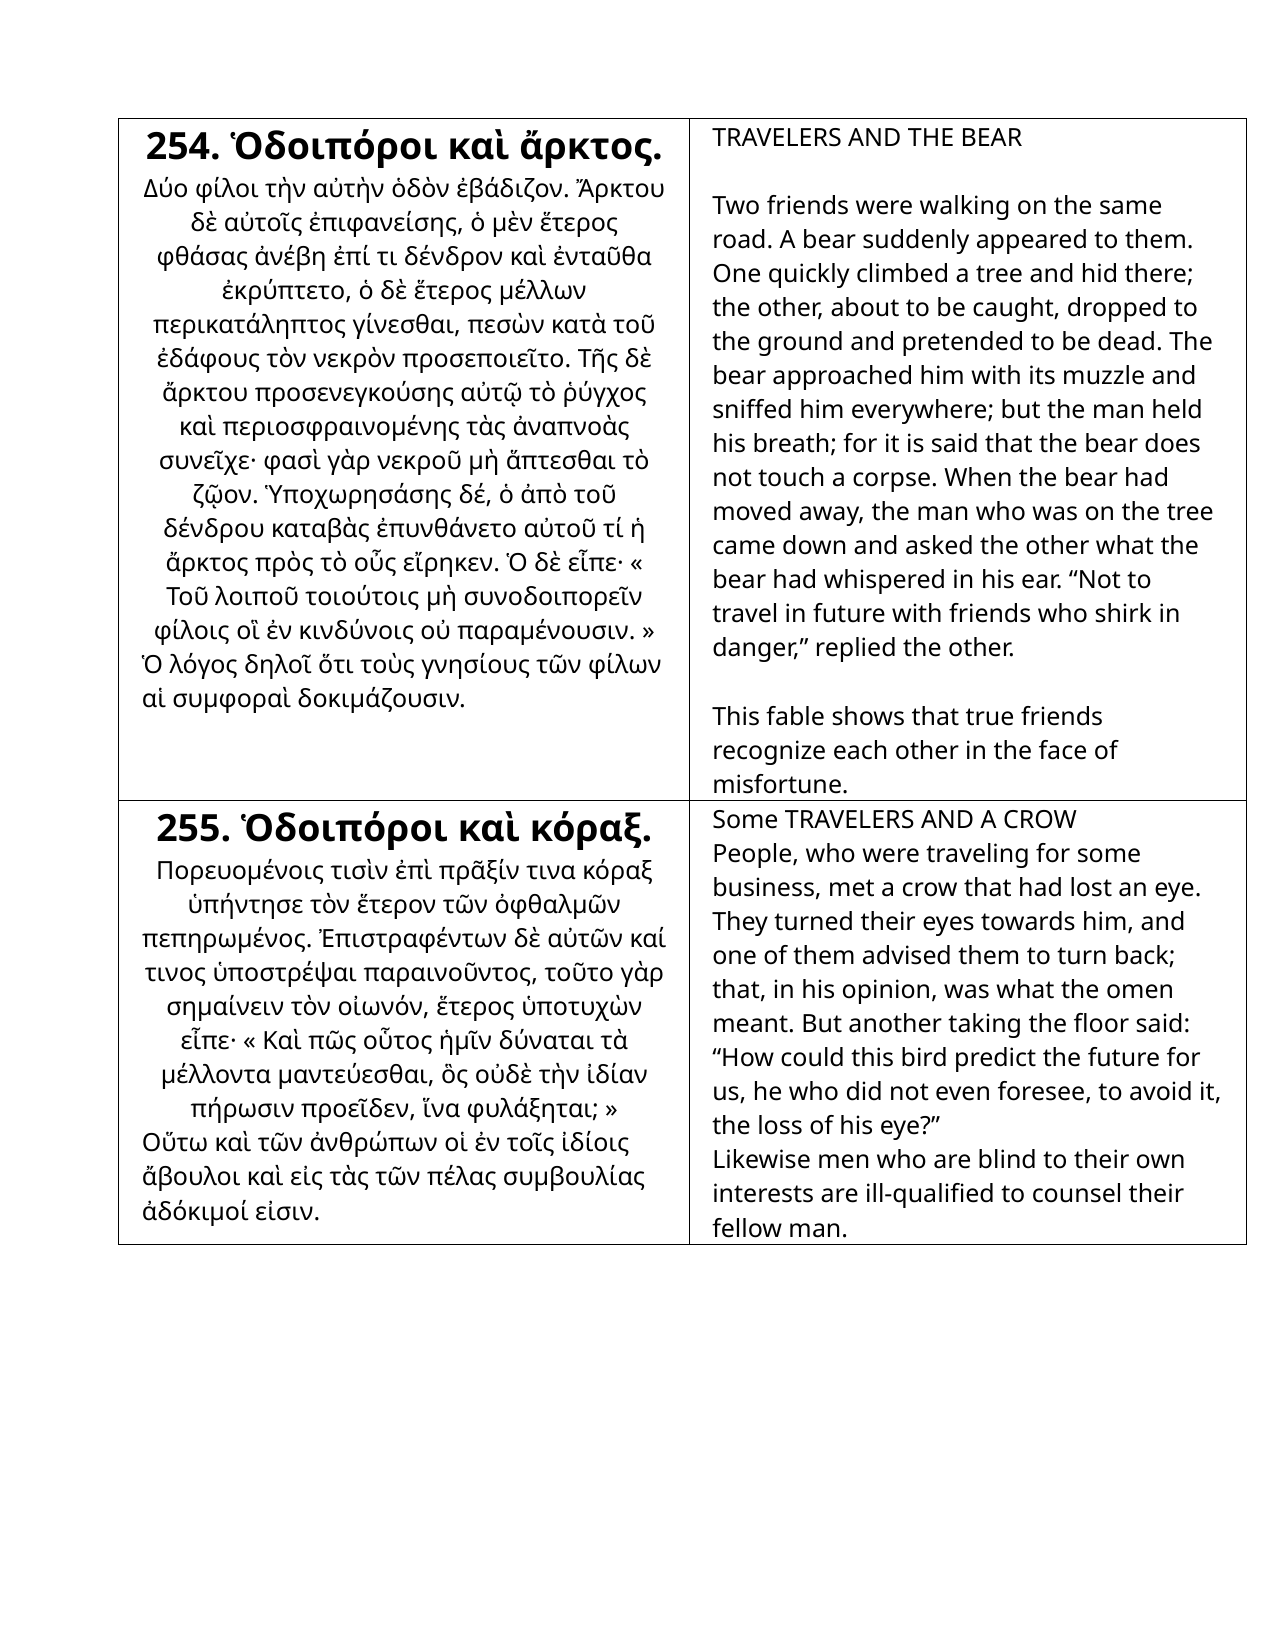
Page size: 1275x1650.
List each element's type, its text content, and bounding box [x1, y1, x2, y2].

table_cell 254. Ὁδοιπόροι καὶ ἄρκτος. Δύο φίλοι τὴν αὐτὴν ὁδὸν ἐβάδιζον. Ἄρκτου δὲ αὐτοῖς ἐπιφανείσης, ὁ μὲν ἕτερος φθάσας ἀνέβη ἐπί τι δένδρον καὶ ἐνταῦθα ἐκρύπτετο, ὁ δὲ ἕτερος μέλλων περικατάληπτος γίνεσθαι, πεσὼν κατὰ τοῦ ἐδάφους τὸν νεκρὸν προσεποιεῖτο. Τῆς δὲ ἄρκτου προσενεγκούσης αὐτῷ τὸ ῥύγχος καὶ περιοσφραινομένης τὰς ἀναπνοὰς συνεῖχε· φασὶ γὰρ νεκροῦ μὴ ἅπτεσθαι τὸ ζῷον. Ὑποχωρησάσης δέ, ὁ ἀπὸ τοῦ δένδρου καταβὰς ἐπυνθάνετο αὐτοῦ τί ἡ ἄρκτος πρὸς τὸ οὖς εἴρηκεν. Ὁ δὲ εἶπε· « Τοῦ λοιποῦ τοιούτοις μὴ συνοδοιπορεῖν φίλοις οἳ ἐν κινδύνοις οὐ παραμένουσιν. » Ὁ λόγος δηλοῖ ὅτι τοὺς γνησίους τῶν φίλων αἱ συμφοραὶ δοκιμάζουσιν. [119, 119, 689, 800]
table_cell TRAVELERS AND THE BEAR Two friends were walking on the same road. A bear suddenly appeared to them. One quickly climbed a tree and hid there; the other, about to be caught, dropped to the ground and pretended to be dead. The bear approached him with its muzzle and sniffed him everywhere; but the man held his breath; for it is said that the bear does not touch a corpse. When the bear had moved away, the man who was on the tree came down and asked the other what the bear had whispered in his ear. “Not to travel in future with friends who shirk in danger,” replied the other. This fable shows that true friends recognize each other in the face of misfortune. [690, 119, 1246, 800]
table_cell 255. Ὁδοιπόροι καὶ κόραξ. Πορευομένοις τισὶν ἐπὶ πρᾶξίν τινα κόραξ ὑπήντησε τὸν ἕτερον τῶν ὀφθαλμῶν πεπηρωμένος. Ἐπιστραφέντων δὲ αὐτῶν καί τινος ὑποστρέψαι παραινοῦντος, τοῦτο γὰρ σημαίνειν τὸν οἰωνόν, ἕτερος ὑποτυχὼν εἶπε· « Καὶ πῶς οὗτος ἡμῖν δύναται τὰ μέλλοντα μαντεύεσθαι, ὃς οὐδὲ τὴν ἰδίαν πήρωσιν προεῖδεν, ἵνα φυλάξηται; » Οὕτω καὶ τῶν ἀνθρώπων οἱ ἐν τοῖς ἰδίοις ἄβουλοι καὶ εἰς τὰς τῶν πέλας συμβουλίας ἀδόκιμοί εἰσιν. [119, 801, 689, 1244]
table_cell Some TRAVELERS AND A CROW People, who were traveling for some business, met a crow that had lost an eye. They turned their eyes towards him, and one of them advised them to turn back; that, in his opinion, was what the omen meant. But another taking the floor said: “How could this bird predict the future for us, he who did not even foresee, to avoid it, the loss of his eye?” Likewise men who are blind to their own interests are ill-qualified to counsel their fellow man. [690, 801, 1246, 1244]
